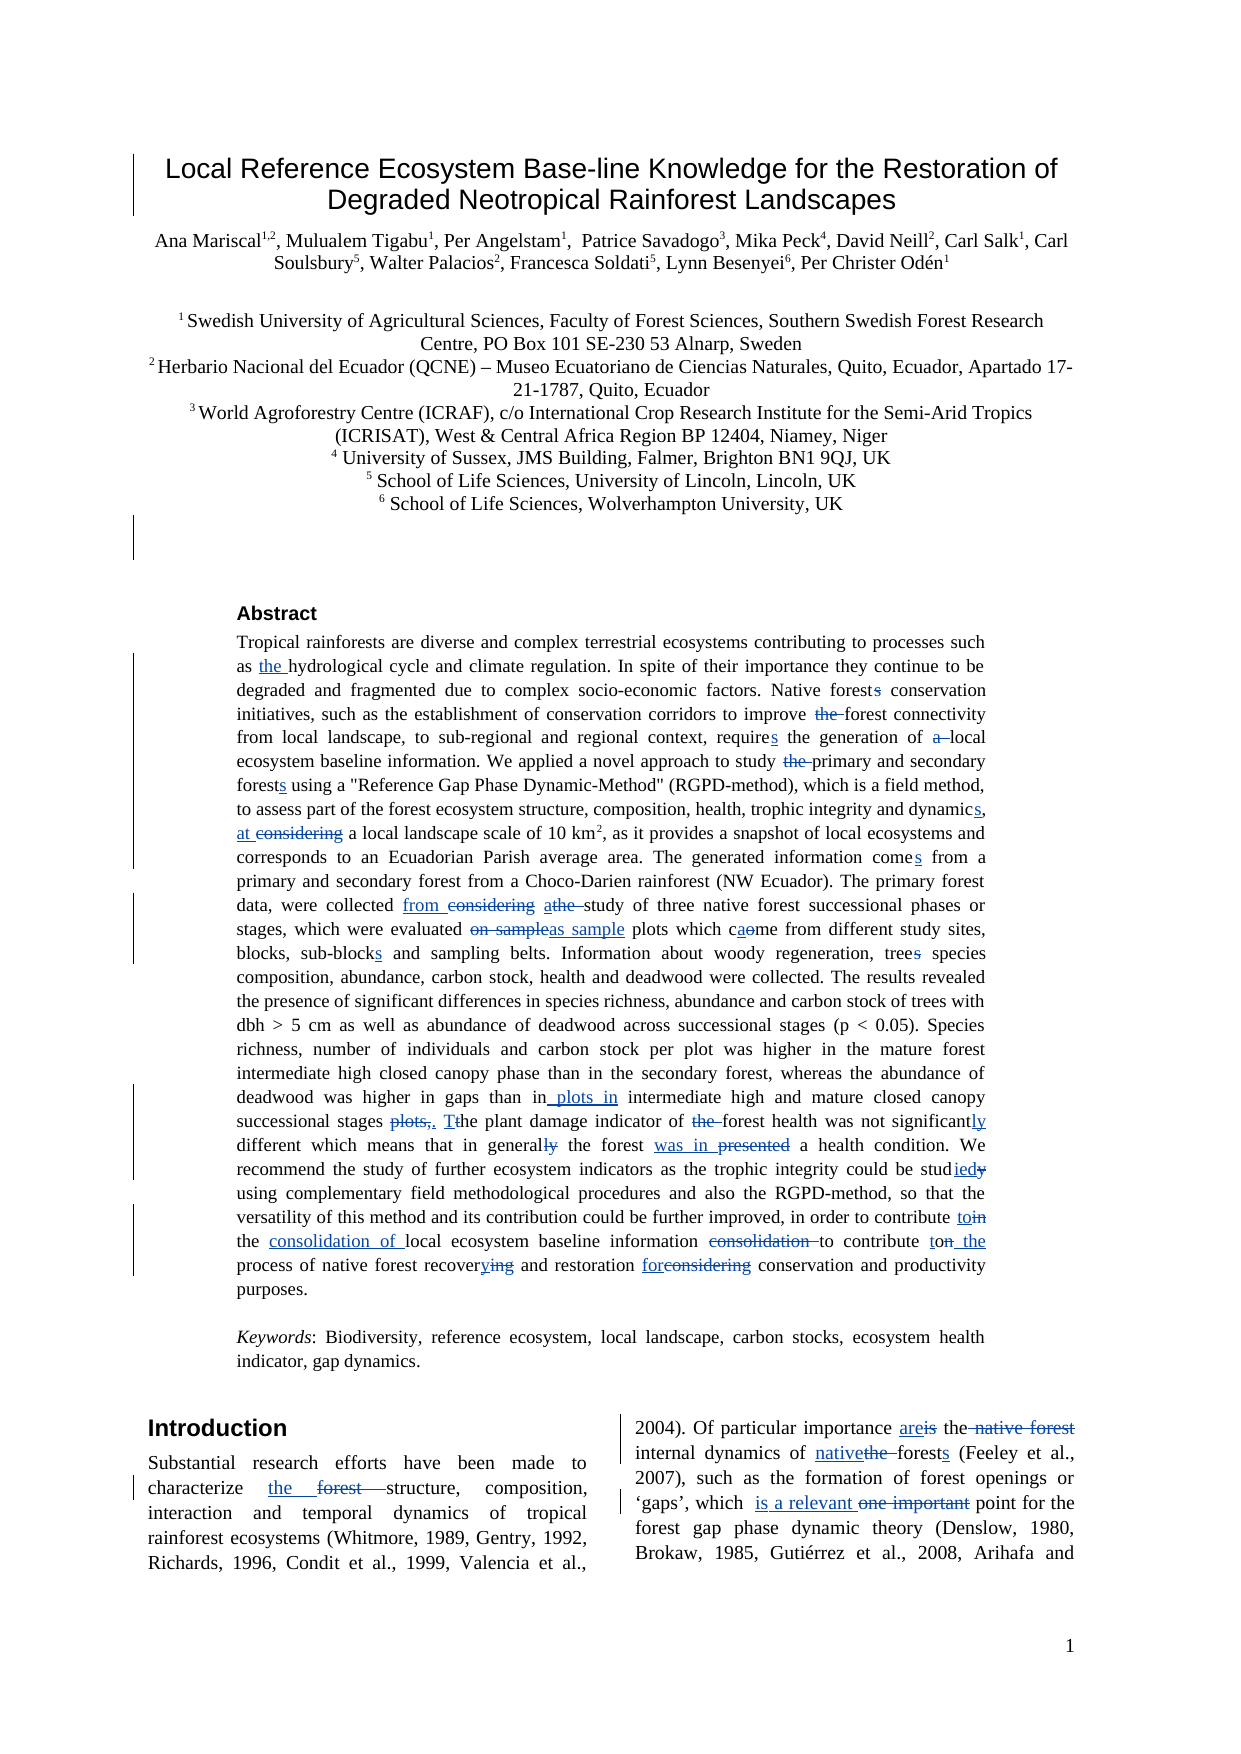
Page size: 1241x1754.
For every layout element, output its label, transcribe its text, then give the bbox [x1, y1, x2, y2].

subtitle Abstract [236, 602, 986, 625]
text 6 School of Life Sciences, Wolverhampton University, UK [148, 492, 1075, 515]
text Substantial research efforts have been made to characterize the structure, composition, interaction and temporal dynamics of tropical rainforest ecosystems (Whitmore, 1989, Gentry, 1992, Richards, 1996, Condit et al., 1999, Valencia et al., 2004). Of particular importance are the internal dynamics of nativeforests (Feeley et al., 2007), such as the formation of forest openings or ‘gaps’, which is a relevant point for the forest gap phase dynamic theory (Denslow, 1980, Brokaw, 1985, Gutiérrez et al., 2008, Arihafa and Mack, 2013). It indicates that following gap formation, successional development of young trees starts inside the gap, with rapid growth in height and diameter (Arriaga, 2000a, Feeley et al., 2007, Sapkota and Oden, 2009). The trees are thereafter at permanent risk of being disturbed by prevailing internal and external disturbance factors (Andreasen et al., 2001, Parrish et al., 2003, Felton et al., 2008, Pardonnet et al., 2013). [148, 1450, 588, 1575]
text 5 School of Life Sciences, University of Lincoln, Lincoln, UK [148, 469, 1075, 492]
text 3 World Agroforestry Centre (ICRAF), c/o International Crop Research Institute for the Semi-Arid Tropics (ICRISAT), West & Central Africa Region BP 12404, Niamey, Niger [148, 401, 1075, 446]
subtitle Introduction [148, 1414, 588, 1441]
title Local Reference Ecosystem Base-line Knowledge for the Restoration of Degraded Neotropical Rainforest Landscapes [148, 153, 1075, 216]
text 1 Swedish University of Agricultural Sciences, Faculty of Forest Sciences, Southern Swedish Forest Research Centre, PO Box 101 SE-230 53 Alnarp, Sweden [148, 309, 1075, 355]
text Keywords: Biodiversity, reference ecosystem, local landscape, carbon stocks, ecosystem health indicator, gap dynamics. [236, 1325, 986, 1373]
text Substantial research efforts have been made to characterize the structure, composition, interaction and temporal dynamics of tropical rainforest ecosystems (Whitmore, 1989, Gentry, 1992, Richards, 1996, Condit et al., 1999, Valencia et al., 2004). Of particular importance are the internal dynamics of nativeforests (Feeley et al., 2007), such as the formation of forest openings or ‘gaps’, which is a relevant point for the forest gap phase dynamic theory (Denslow, 1980, Brokaw, 1985, Gutiérrez et al., 2008, Arihafa and Mack, 2013). It indicates that following gap formation, successional development of young trees starts inside the gap, with rapid growth in height and diameter (Arriaga, 2000a, Feeley et al., 2007, Sapkota and Oden, 2009). The trees are thereafter at permanent risk of being disturbed by prevailing internal and external disturbance factors (Andreasen et al., 2001, Parrish et al., 2003, Felton et al., 2008, Pardonnet et al., 2013). [635, 1414, 1075, 1564]
text 2 Herbario Nacional del Ecuador (QCNE) – Museo Ecuatoriano de Ciencias Naturales, Quito, Ecuador, Apartado 17-21-1787, Quito, Ecuador [148, 355, 1075, 401]
text Tropical rainforests are diverse and complex terrestrial ecosystems contributing to processes such as the hydrological cycle and climate regulation. In spite of their importance they continue to be degraded and fragmented due to complex socio-economic factors. Native forest conservation initiatives, such as the establishment of conservation corridors to improve forest connectivity from local landscape, to sub-regional and regional context, requires the generation of local ecosystem baseline information. We applied a novel approach to study primary and secondary forests using a "Reference Gap Phase Dynamic-Method" (RGPD-method), which is a field method, to assess part of the forest ecosystem structure, composition, health, trophic integrity and dynamics, at a local landscape scale of 10 km2, as it provides a snapshot of local ecosystems and corresponds to an Ecuadorian Parish average area. The generated information comes from a primary and secondary forest from a Choco-Darien rainforest (NW Ecuador). The primary forest data, were collected from astudy of three native forest successional phases or stages, which were evaluated as sample plots which came from different study sites, blocks, sub-blocks and sampling belts. Information about woody regeneration, tree species composition, abundance, carbon stock, health and deadwood were collected. The results revealed the presence of significant differences in species richness, abundance and carbon stock of trees with dbh > 5 cm as well as abundance of deadwood across successional stages (p < 0.05). Species richness, number of individuals and carbon stock per plot was higher in the mature forest intermediate high closed canopy phase than in the secondary forest, whereas the abundance of deadwood was higher in gaps than in plots in intermediate high and mature closed canopy successional stages . The plant damage indicator of forest health was not significantly different which means that in general the forest was in a health condition. We recommend the study of further ecosystem indicators as the trophic integrity could be studied using complementary field methodological procedures and also the RGPD-method, so that the versatility of this method and its contribution could be further improved, in order to contribute to the consolidation of local ecosystem baseline information to contribute to the process of native forest recovery and restoration for conservation and productivity purposes. [236, 629, 986, 1300]
text 4 University of Sussex, JMS Building, Falmer, Brighton BN1 9QJ, UK [148, 446, 1075, 469]
text Ana Mariscal1,2, Mulualem Tigabu1, Per Angelstam1, Patrice Savadogo3, Mika Peck4, David Neill2, Carl Salk1, Carl Soulsbury5, Walter Palacios2, Francesca Soldati5, Lynn Besenyei6, Per Christer Odén1 [148, 228, 1075, 274]
